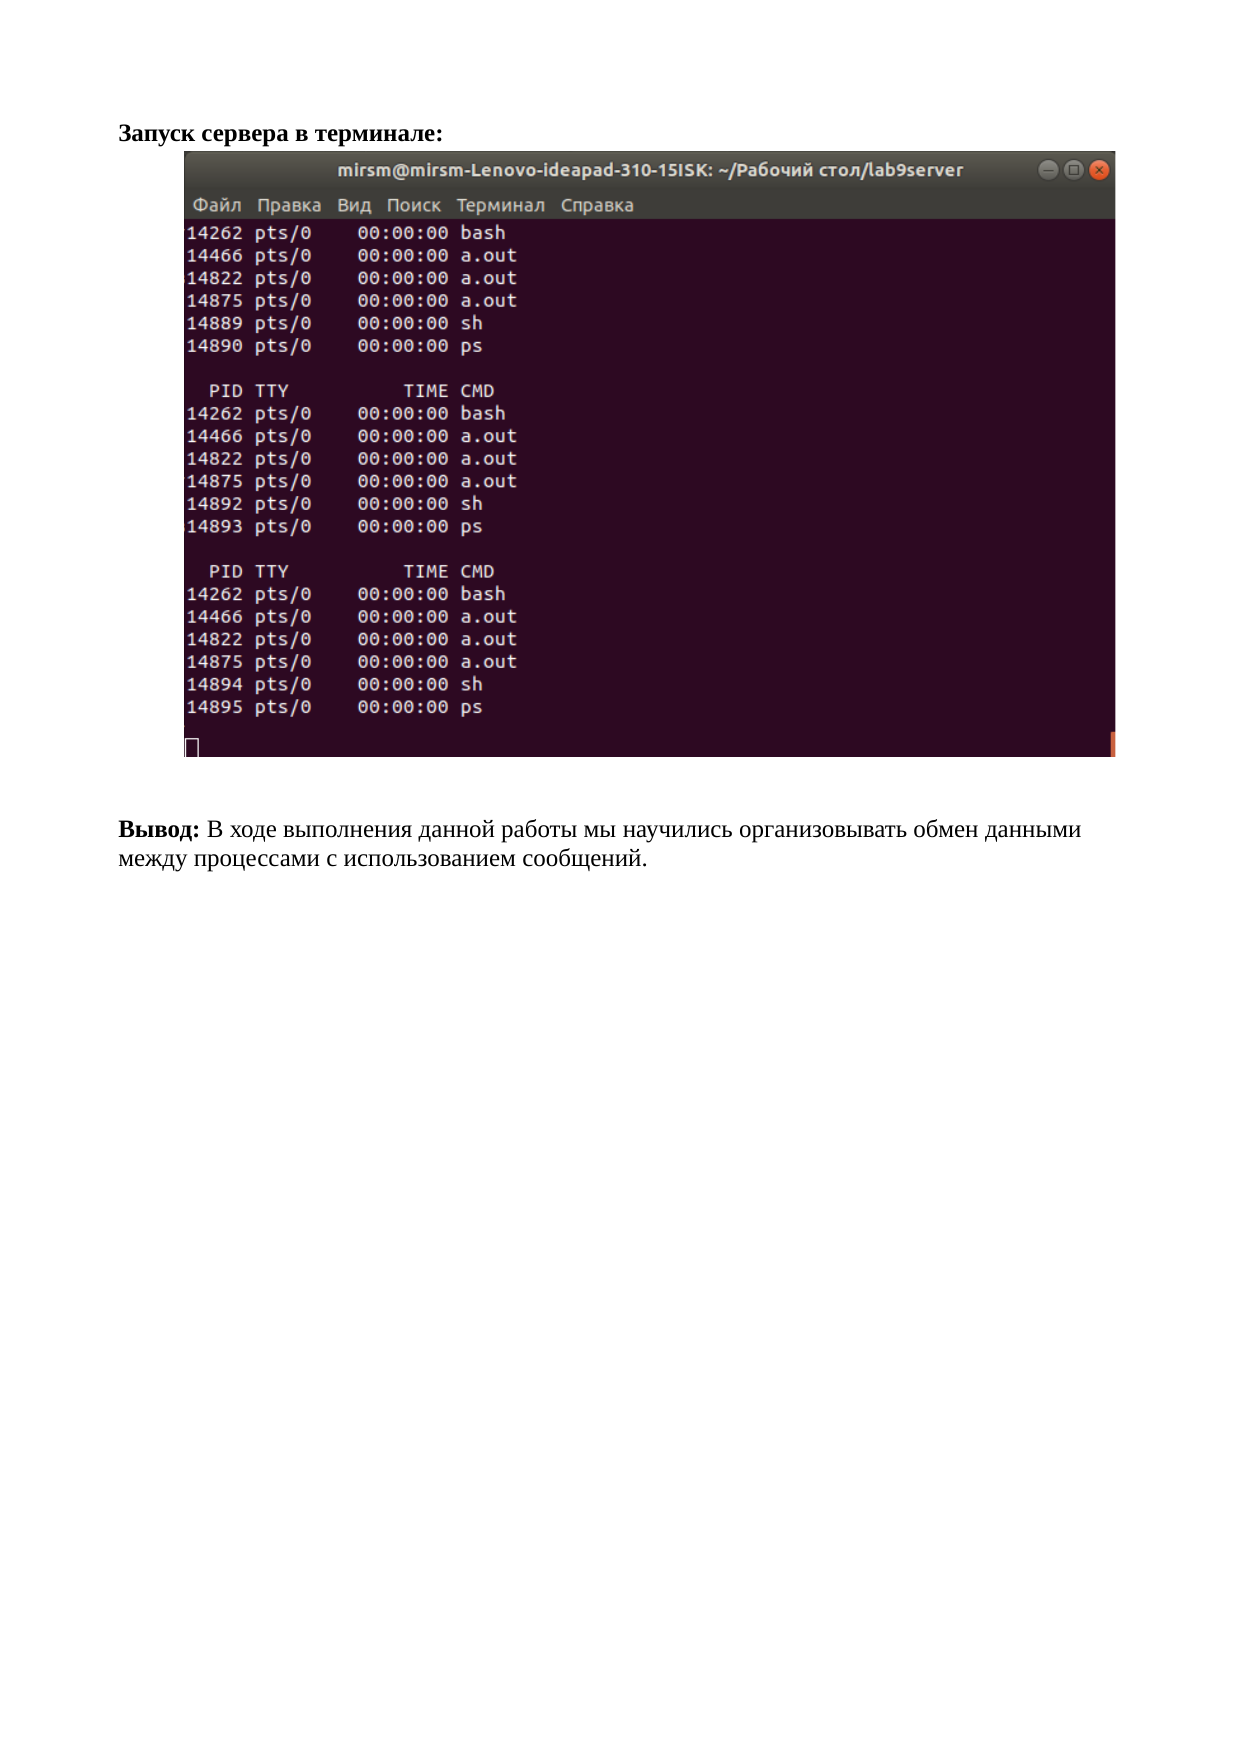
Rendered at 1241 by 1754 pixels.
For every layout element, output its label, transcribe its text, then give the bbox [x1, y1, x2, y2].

picture [184, 151, 1116, 757]
text Запуск сервера в терминале: [118, 118, 1122, 147]
text Вывод: В ходе выполнения данной работы мы научились организовывать обмен данными между процессами с использованием сообщений. [118, 814, 1122, 871]
